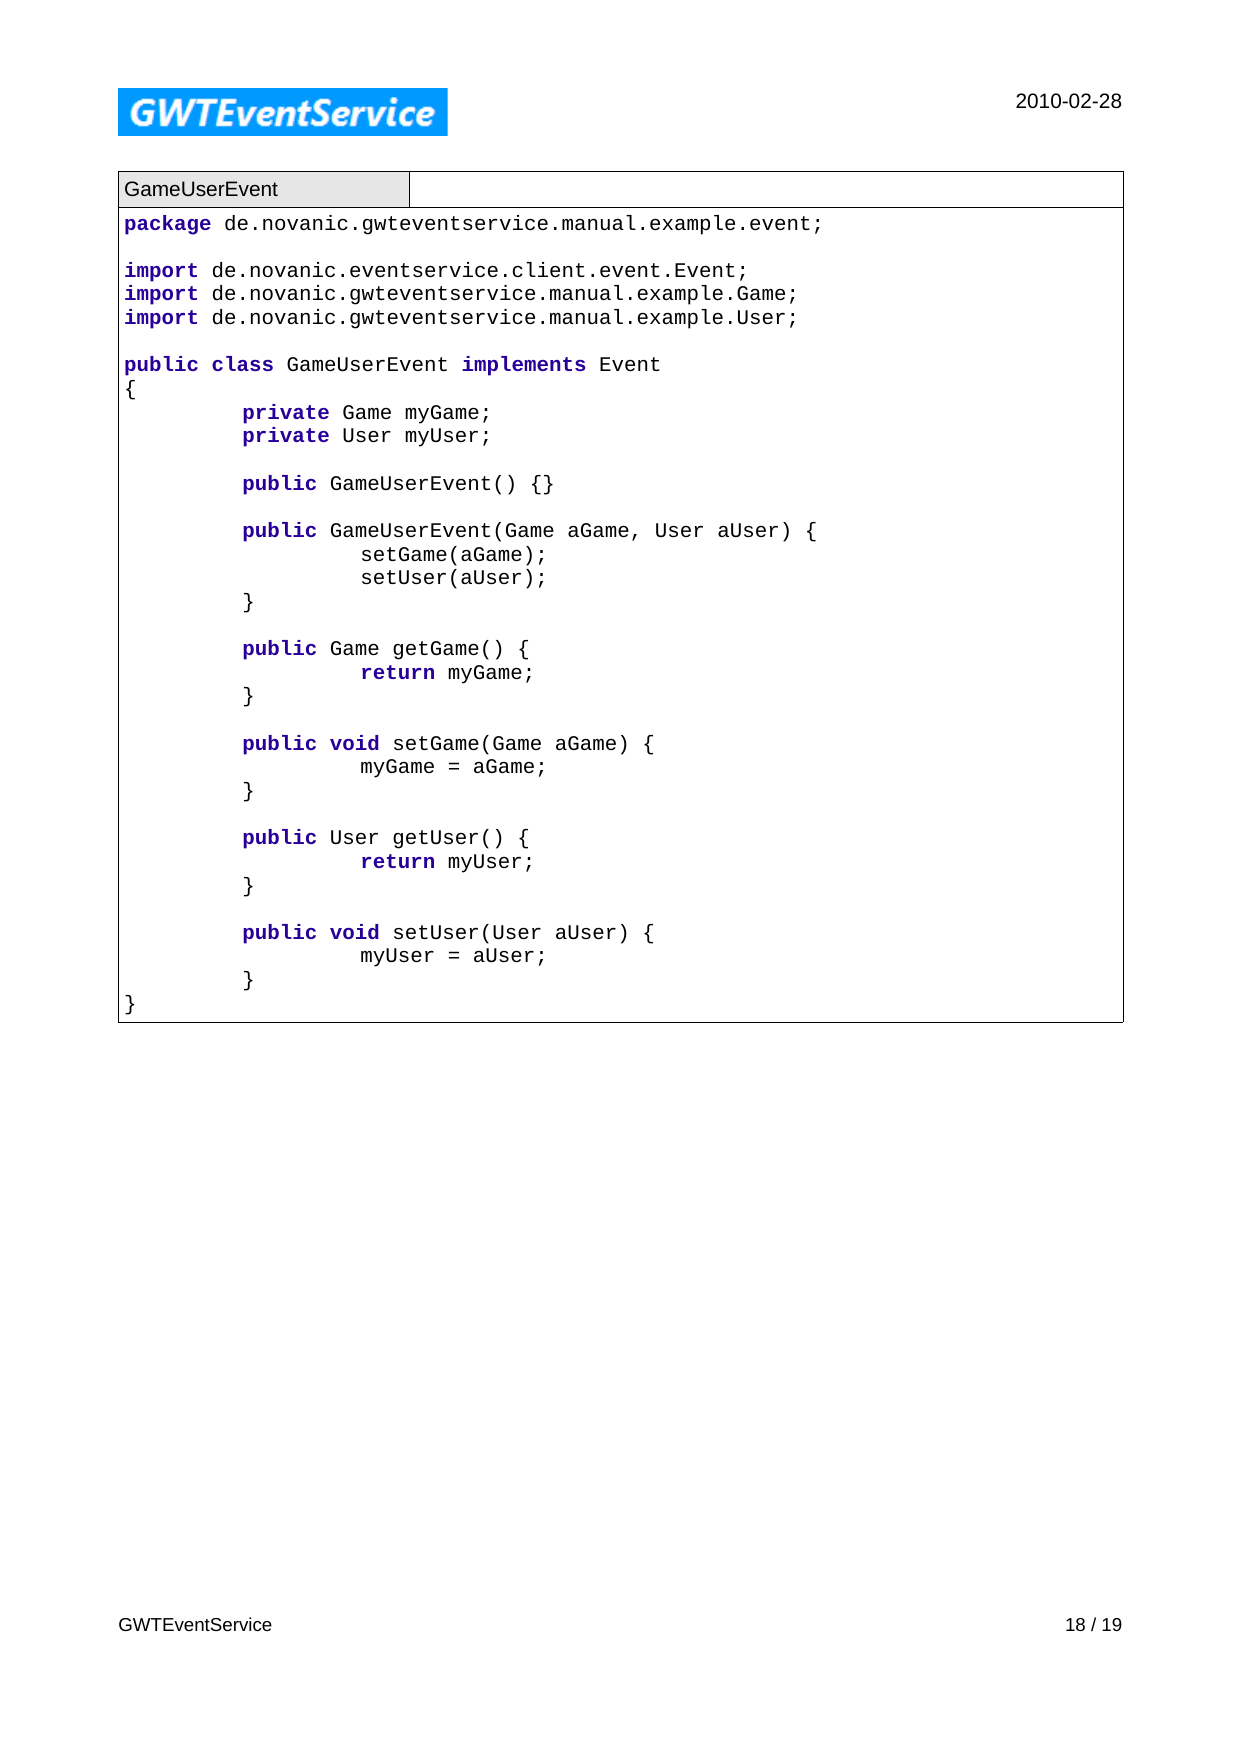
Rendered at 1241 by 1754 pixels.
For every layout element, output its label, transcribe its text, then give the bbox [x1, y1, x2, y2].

table_header GameUserEvent [119, 172, 409, 207]
table_header [410, 172, 1123, 207]
picture [118, 88, 448, 136]
table_cell package de.novanic.gwteventservice.manual.example.event; import de.novanic.eventservice.client.event.Event; import de.novanic.gwteventservice.manual.example.Game; import de.novanic.gwteventservice.manual.example.User; public class GameUserEvent implements Event { private Game myGame; private User myUser; public GameUserEvent() {} public GameUserEvent(Game aGame, User aUser) { setGame(aGame); setUser(aUser); } public Game getGame() { return myGame; } public void setGame(Game aGame) { myGame = aGame; } public User getUser() { return myUser; } public void setUser(User aUser) { myUser = aUser; } } [119, 208, 1123, 1022]
